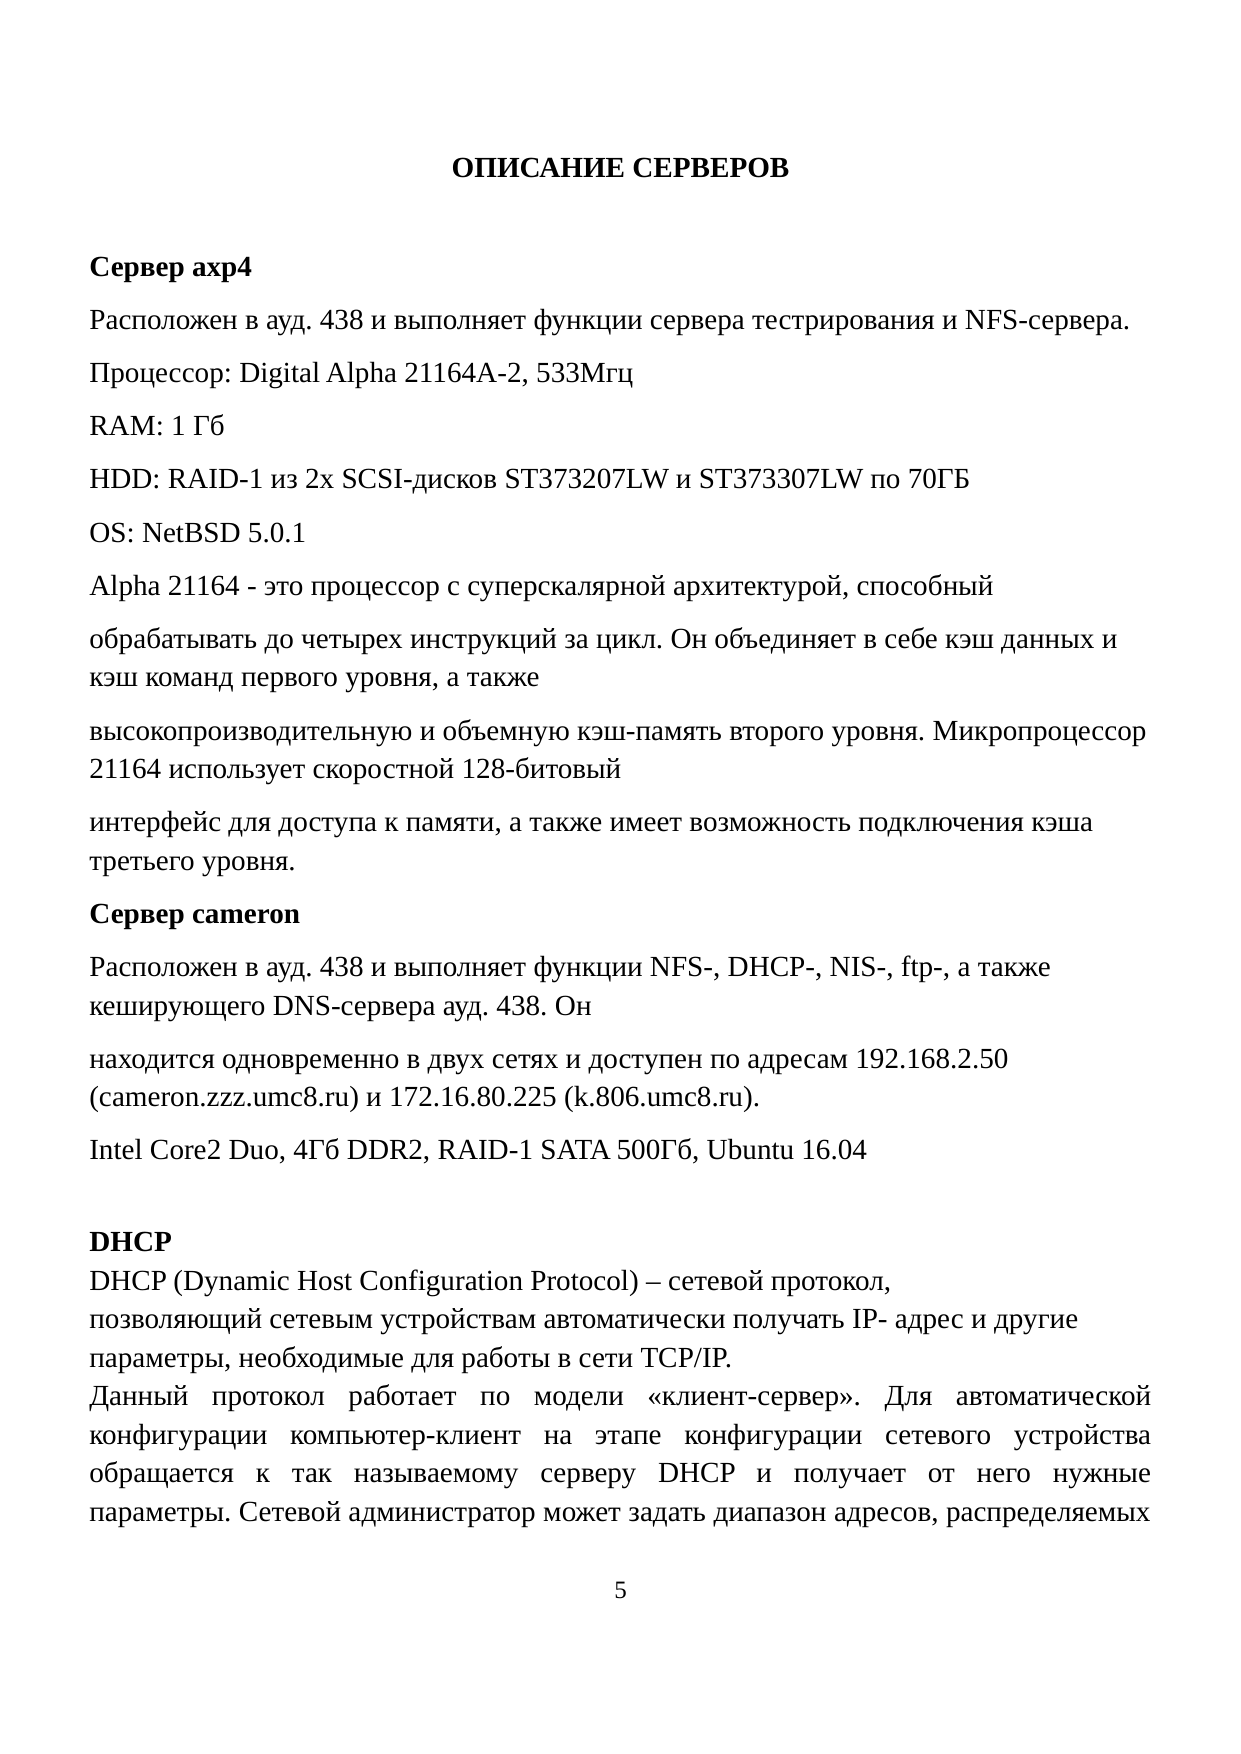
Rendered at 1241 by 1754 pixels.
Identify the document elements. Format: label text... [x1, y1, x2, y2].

text Данный протокол работает по модели «клиент-сервер». Для автоматической конфигурации компьютер-клиент на этапе конфигурации сетевого устройства обращается к так называемому серверу DHCP и получает от него нужные параметры. Сетевой администратор может задать диапазон адресов, распределяемых [89, 1378, 1152, 1527]
text Расположен в ауд. 438 и выполняет функции NFS-, DHCP-, NIS-, ftp-, а также кеширующего DNS-сервера ауд. 438. Он [89, 949, 1152, 1021]
text DHCP (Dynamic Host Configuration Protocol) – сетевой протокол, [89, 1263, 1152, 1296]
text высокопроизводительную и объемную кэш-память второго уровня. Микропроцессор 21164 использует скоростной 128-битовый [89, 713, 1152, 785]
text Расположен в ауд. 438 и выполняет функции сервера тестрирования и NFS-сервера. [89, 302, 1152, 336]
text обрабатывать до четырех инструкций за цикл. Он объединяет в себе кэш данных и кэш команд первого уровня, а также [89, 621, 1152, 693]
text интерфейс для доступа к памяти, а также имеет возможность подключения кэша третьего уровня. [89, 804, 1152, 876]
text находится одновременно в двух сетях и доступен по адресам 192.168.2.50 (cameron.zzz.umc8.ru) и 172.16.80.225 (k.806.umc8.ru). [89, 1041, 1152, 1113]
subtitle Описание Серверов [89, 150, 1152, 183]
text Сервер axp4 [89, 249, 1152, 283]
text Процессор: Digital Alpha 21164A-2, 533Мгц [89, 355, 1152, 389]
text Intel Core2 Duo, 4Гб DDR2, RAID-1 SATA 500Гб, Ubuntu 16.04 [89, 1132, 1152, 1166]
text HDD: RAID-1 из 2х SCSI-дисков ST373207LW и ST373307LW по 70ГБ [89, 462, 1152, 495]
text Сервер cameron [89, 896, 1152, 929]
text позволяющий сетевым устройствам автоматически получать IP- адрес и другие [89, 1301, 1152, 1335]
text DHCP [89, 1224, 1152, 1258]
text параметры, необходимые для работы в сети TCP/IP. [89, 1340, 1152, 1373]
text RAM: 1 Гб [89, 408, 1152, 442]
text Alpha 21164 - это процессор с суперскалярной архитектурой, способный [89, 568, 1152, 601]
text OS: NetBSD 5.0.1 [89, 515, 1152, 548]
